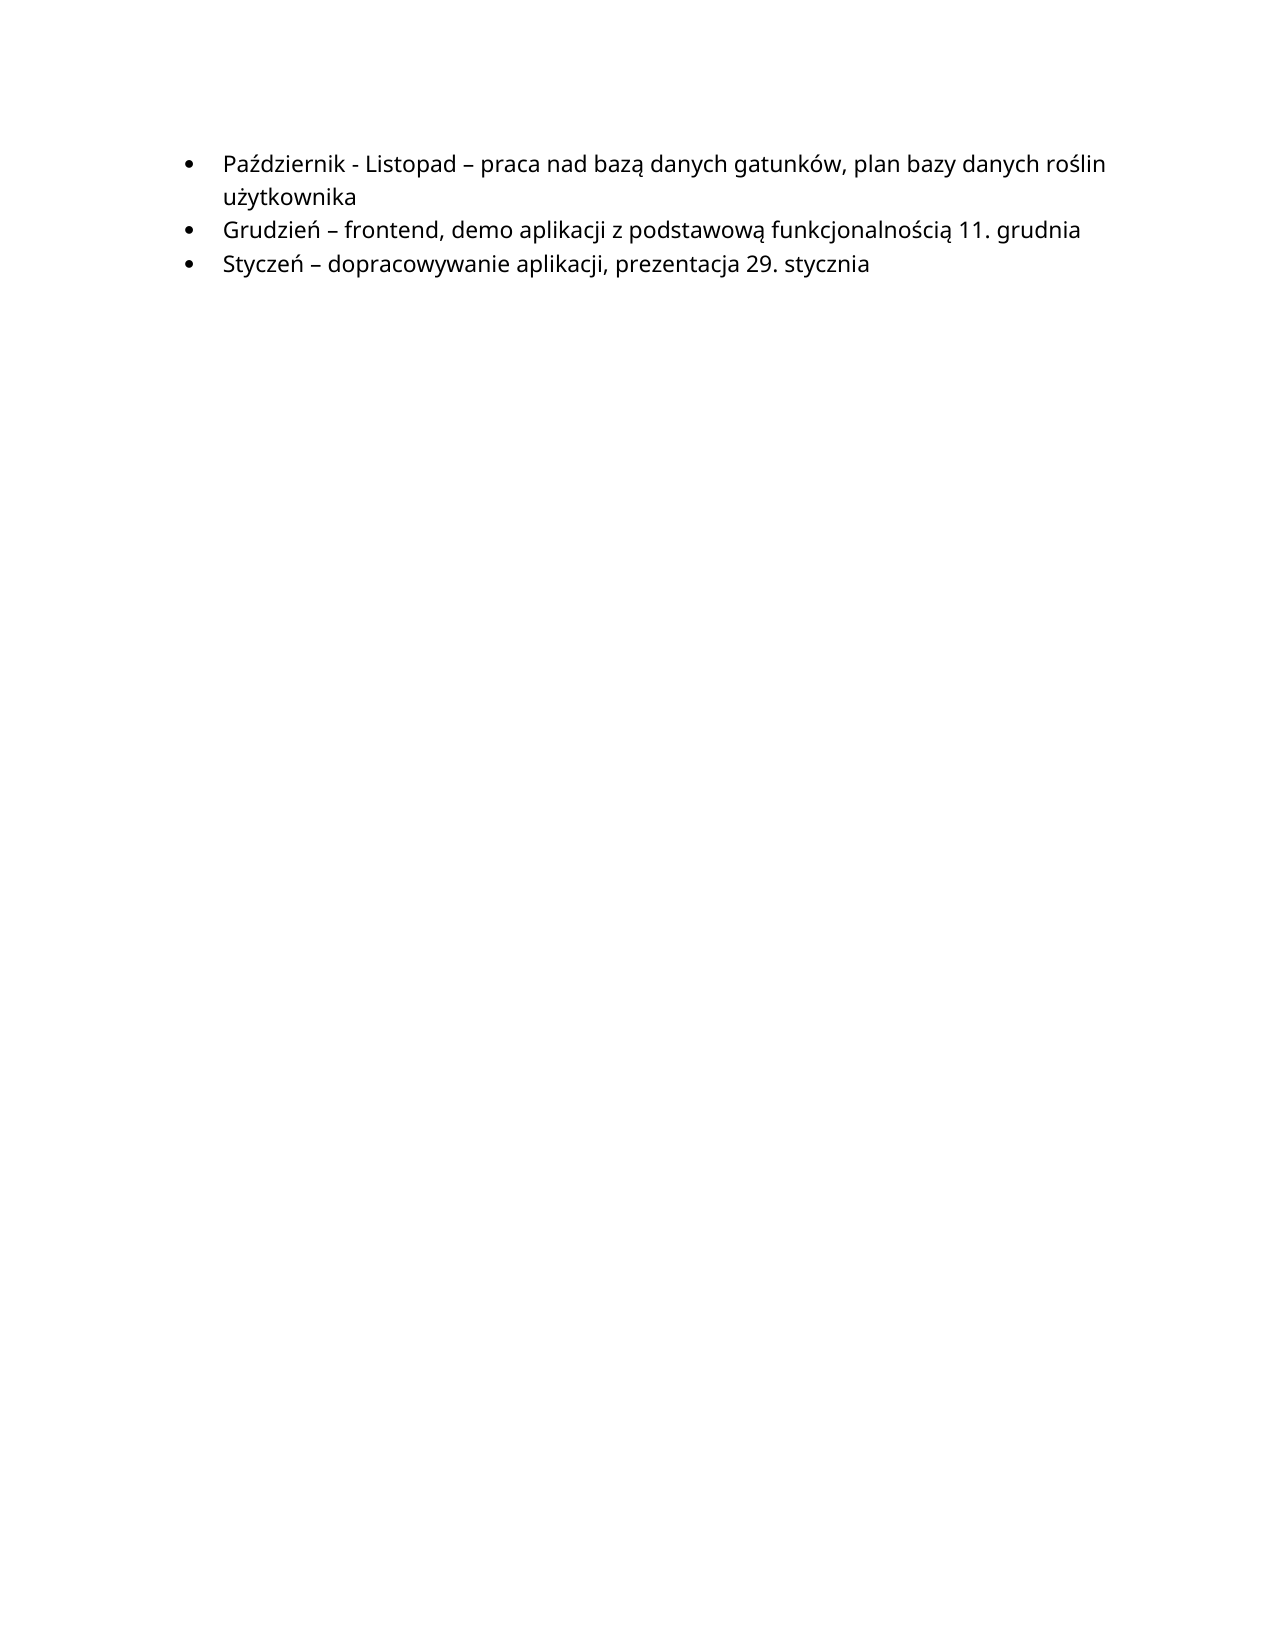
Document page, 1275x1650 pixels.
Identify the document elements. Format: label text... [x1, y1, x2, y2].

list Październik - Listopad – praca nad bazą danych gatunków, plan bazy danych roślin użytkownika [185, 148, 1127, 212]
list Styczeń – dopracowywanie aplikacji, prezentacja 29. stycznia [185, 248, 1127, 279]
list Grudzień – frontend, demo aplikacji z podstawową funkcjonalnością 11. grudnia [185, 214, 1127, 246]
